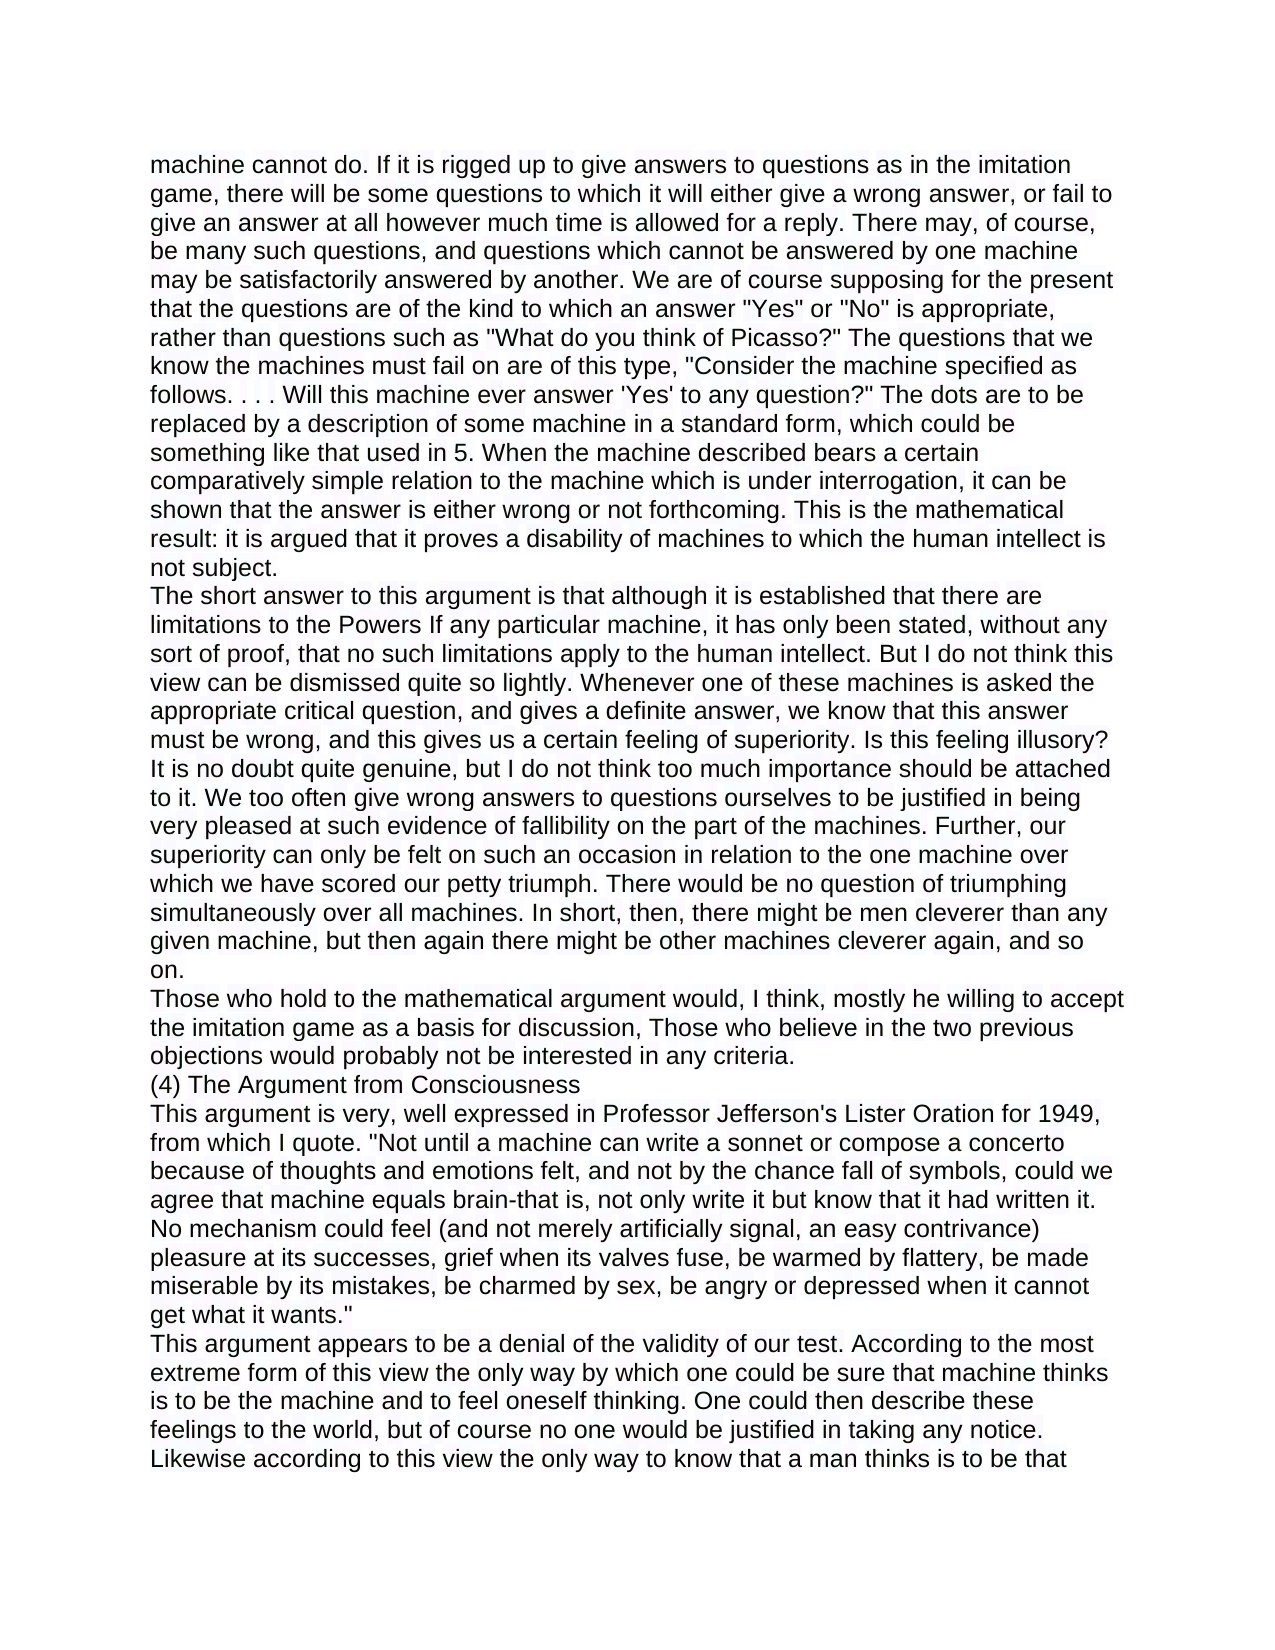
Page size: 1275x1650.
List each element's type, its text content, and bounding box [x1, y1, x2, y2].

text This argument is very, well expressed in Professor Jefferson's Lister Oration for 1949, from which I quote. "Not until a machine can write a sonnet or compose a concerto because of thoughts and emotions felt, and not by the chance fall of symbols, could we agree that machine equals brain-that is, not only write it but know that it had written it. No mechanism could feel (and not merely artificially signal, an easy contrivance) pleasure at its successes, grief when its valves fuse, be warmed by flattery, be made miserable by its mistakes, be charmed by sex, be angry or depressed when it cannot get what it wants." [150, 1099, 1125, 1329]
text Those who hold to the mathematical argument would, I think, mostly he willing to accept the imitation game as a basis for discussion, Those who believe in the two previous objections would probably not be interested in any criteria. [150, 984, 1125, 1070]
text The short answer to this argument is that although it is established that there are limitations to the Powers If any particular machine, it has only been stated, without any sort of proof, that no such limitations apply to the human intellect. But I do not think this view can be dismissed quite so lightly. Whenever one of these machines is asked the appropriate critical question, and gives a definite answer, we know that this answer must be wrong, and this gives us a certain feeling of superiority. Is this feeling illusory? It is no doubt quite genuine, but I do not think too much importance should be attached to it. We too often give wrong answers to questions ourselves to be justified in being very pleased at such evidence of fallibility on the part of the machines. Further, our superiority can only be felt on such an occasion in relation to the one machine over which we have scored our petty triumph. There would be no question of triumphing simultaneously over all machines. In short, then, there might be men cleverer than any given machine, but then again there might be other machines cleverer again, and so on. [150, 581, 1125, 984]
text This argument appears to be a denial of the validity of our test. According to the most extreme form of this view the only way by which one could be sure that machine thinks is to be the machine and to feel oneself thinking. One could then describe these feelings to the world, but of course no one would be justified in taking any notice. Likewise according to this view the only way to know that a man thinks is to be that [150, 1329, 1125, 1472]
text (4) The Argument from Consciousness [580, 1070, 1125, 1099]
text machine cannot do. If it is rigged up to give answers to questions as in the imitation game, there will be some questions to which it will either give a wrong answer, or fail to give an answer at all however much time is allowed for a reply. There may, of course, be many such questions, and questions which cannot be answered by one machine may be satisfactorily answered by another. We are of course supposing for the present that the questions are of the kind to which an answer "Yes" or "No" is appropriate, rather than questions such as "What do you think of Picasso?" The questions that we know the machines must fail on are of this type, "Consider the machine specified as follows. . . . Will this machine ever answer 'Yes' to any question?" The dots are to be replaced by a description of some machine in a standard form, which could be something like that used in 5. When the machine described bears a certain comparatively simple relation to the machine which is under interrogation, it can be shown that the answer is either wrong or not forthcoming. This is the mathematical result: it is argued that it proves a disability of machines to which the human intellect is not subject. [150, 150, 1125, 581]
